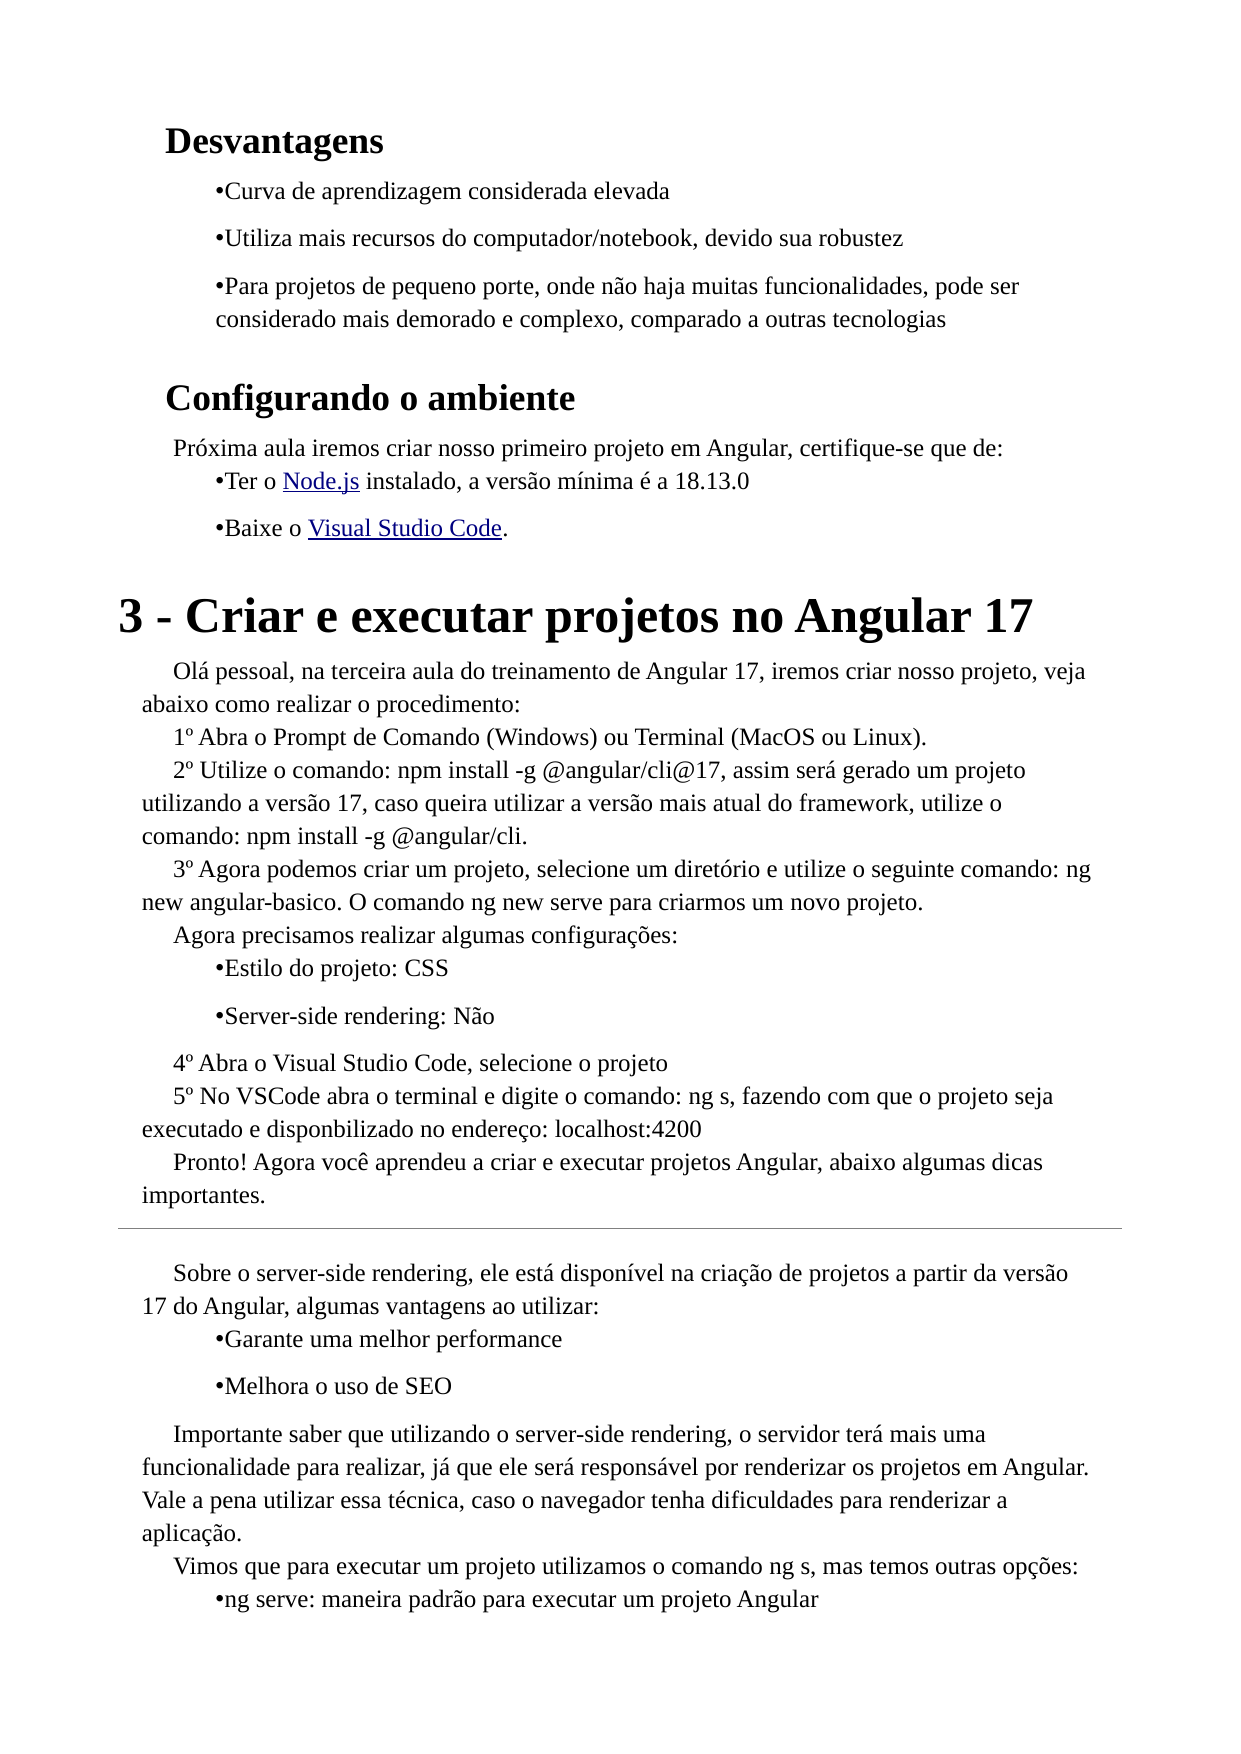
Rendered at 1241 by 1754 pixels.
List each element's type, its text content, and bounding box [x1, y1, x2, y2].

list Garante uma melhor performance [142, 1324, 1122, 1353]
list Ter o Node.js instalado, a versão mínima é a 18.13.0 [142, 466, 1122, 494]
text 2º Utilize o comando: npm install -g @angular/cli@17, assim será gerado um projeto utilizando a versão 17, caso queira utilizar a versão mais atual do framework, utilize o comando: npm install -g @angular/cli. [142, 755, 1099, 850]
list Utiliza mais recursos do computador/notebook, devido sua robustez [142, 223, 1122, 252]
list ng serve: maneira padrão para executar um projeto Angular [142, 1584, 1122, 1613]
subtitle 3 - Criar e executar projetos no Angular 17 [118, 586, 1122, 643]
subtitle Desvantagens [165, 118, 1122, 161]
text Pronto! Agora você aprendeu a criar e executar projetos Angular, abaixo algumas dicas importantes. [142, 1147, 1099, 1209]
text 1º Abra o Prompt de Comando (Windows) ou Terminal (MacOS ou Linux). [142, 722, 1099, 751]
list Baixe o Visual Studio Code. [142, 513, 1122, 542]
list Server-side rendering: Não [142, 1001, 1122, 1029]
text Vimos que para executar um projeto utilizamos o comando ng s, mas temos outras opções: [142, 1551, 1099, 1580]
list Estilo do projeto: CSS [142, 953, 1122, 982]
text 5º No VSCode abra o terminal e digite o comando: ng s, fazendo com que o projeto seja executado e disponbilizado no endereço: localhost:4200 [142, 1081, 1099, 1143]
list Curva de aprendizagem considerada elevada [142, 176, 1122, 204]
list Melhora o uso de SEO [142, 1371, 1122, 1400]
list Para projetos de pequeno porte, onde não haja muitas funcionalidades, pode ser considerado mais demorado e complexo, comparado a outras tecnologias [142, 271, 1122, 333]
text Olá pessoal, na terceira aula do treinamento de Angular 17, iremos criar nosso projeto, veja abaixo como realizar o procedimento: [142, 656, 1099, 718]
text 3º Agora podemos criar um projeto, selecione um diretório e utilize o seguinte comando: ng new angular-basico. O comando ng new serve para criarmos um novo projeto. [142, 854, 1099, 916]
text Agora precisamos realizar algumas configurações: [142, 920, 1099, 949]
text 4º Abra o Visual Studio Code, selecione o projeto [142, 1048, 1099, 1077]
subtitle Configurando o ambiente [165, 375, 1122, 418]
text Importante saber que utilizando o server-side rendering, o servidor terá mais uma funcionalidade para realizar, já que ele será responsável por renderizar os projetos em Angular. Vale a pena utilizar essa técnica, caso o navegador tenha dificuldades para renderizar a aplicação. [142, 1419, 1099, 1547]
text Sobre o server-side rendering, ele está disponível na criação de projetos a partir da versão 17 do Angular, algumas vantagens ao utilizar: [142, 1258, 1099, 1319]
text Próxima aula iremos criar nosso primeiro projeto em Angular, certifique-se que de: [142, 433, 1099, 462]
